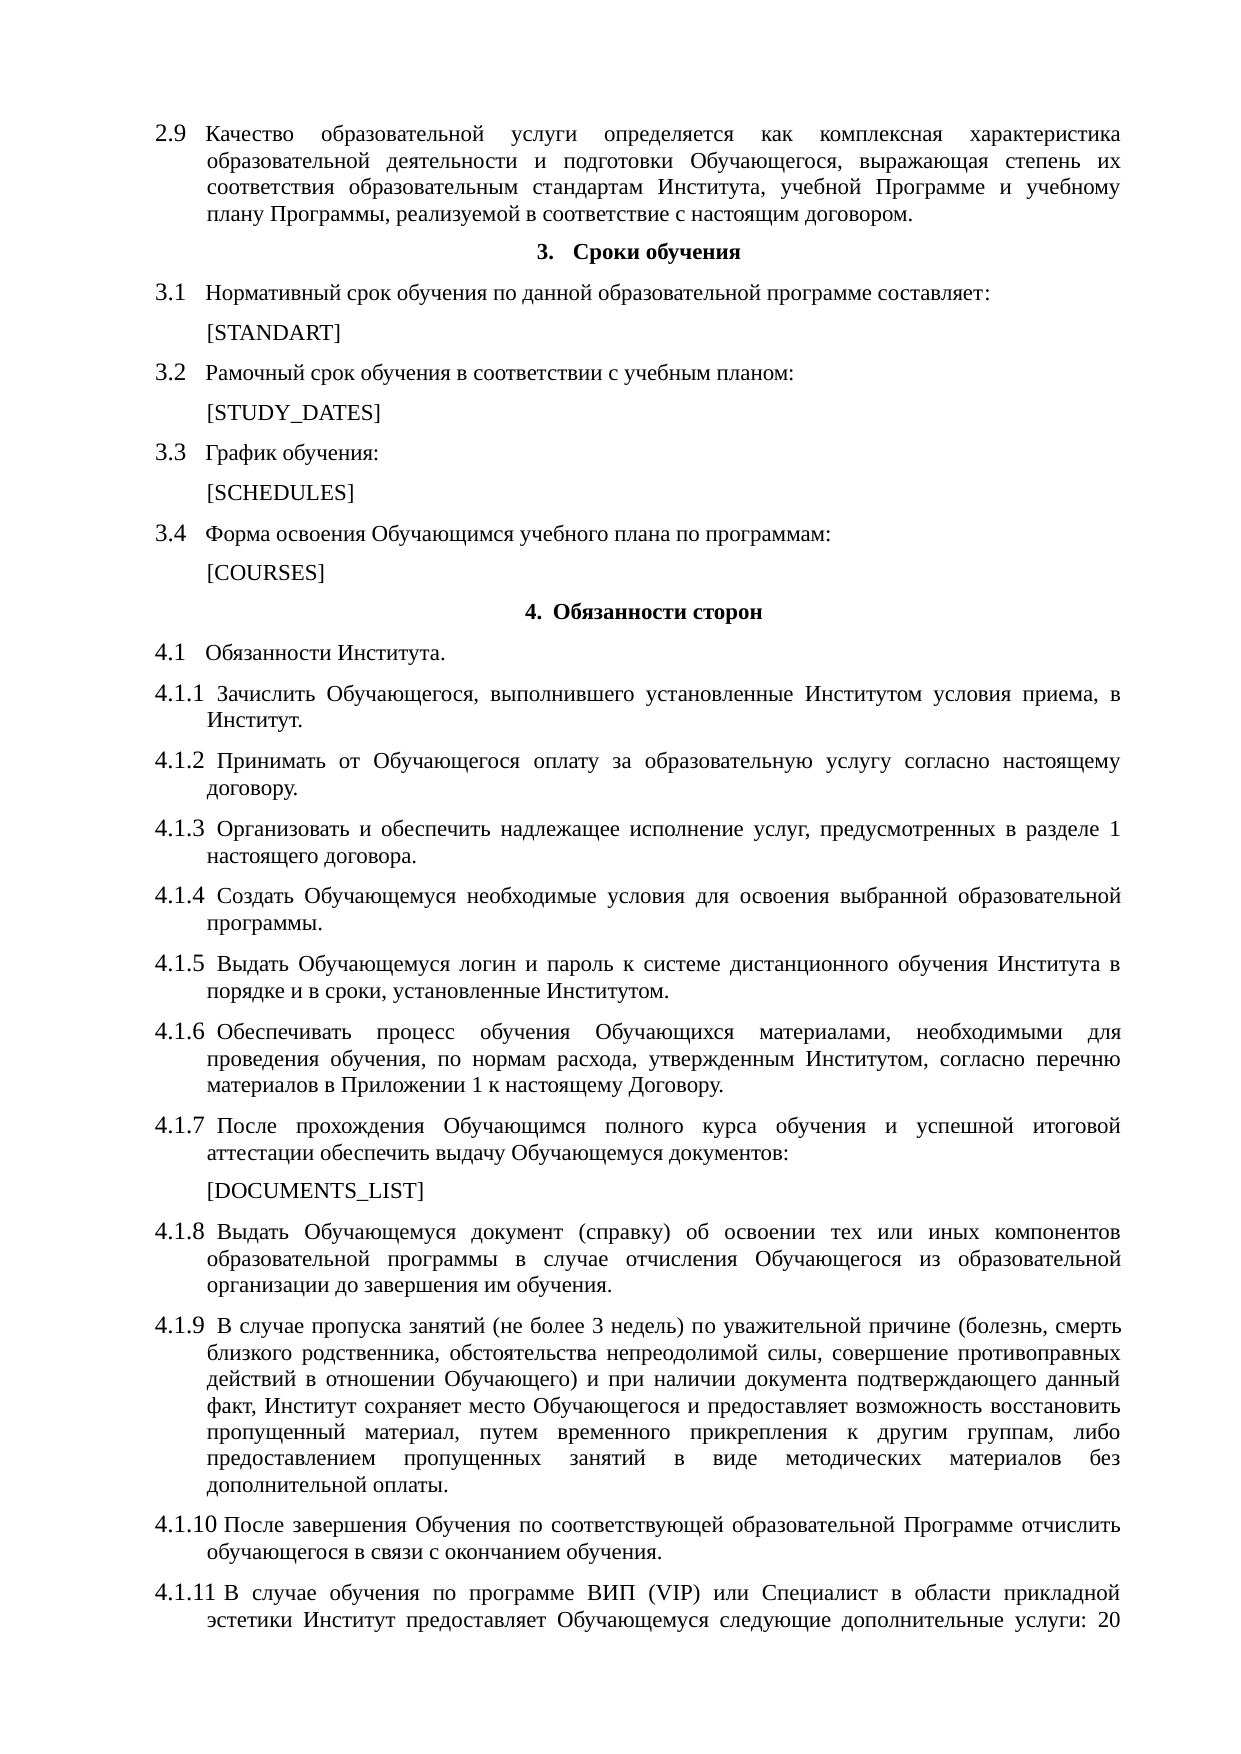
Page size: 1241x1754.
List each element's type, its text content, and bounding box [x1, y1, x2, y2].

list Обязанности Института. [148, 637, 1122, 665]
list Рамочный срок обучения в соответствии с учебным планом: [148, 357, 1122, 386]
list График обучения: [148, 437, 1122, 466]
list [DOCUMENTS_LIST] [148, 1177, 1122, 1204]
list Обеспечивать процесс обучения Обучающихся материалами, необходимыми для проведения обучения, по нормам расхода, утвержденным Институтом, согласно перечню материалов в Приложении 1 к настоящему Договору. [148, 1016, 1122, 1097]
list После завершения Обучения по соответствующей образовательной Программе отчислить обучающегося в связи с окончанием обучения. [148, 1509, 1122, 1565]
list Сроки обучения [156, 238, 1122, 265]
list После прохождения Обучающимся полного курса обучения и успешной итоговой аттестации обеспечить выдачу Обучающемуся документов: [148, 1110, 1122, 1165]
list Создать Обучающемуся необходимые условия для освоения выбранной образовательной программы. [148, 881, 1122, 936]
list Выдать Обучающемуся логин и пароль к системе дистанционного обучения Института в порядке и в сроки, установленные Институтом. [148, 948, 1122, 1003]
list [STUDY_DATES] [148, 399, 1122, 425]
list [STANDART] [148, 318, 1122, 345]
list Выдать Обучающемуся документ (справку) об освоении тех или иных компонентов образовательной программы в случае отчисления Обучающегося из образовательной организации до завершения им обучения. [148, 1216, 1122, 1298]
list В случае обучения по программе ВИП (VIP) или Специалист в области прикладной эстетики Институт предоставляет Обучающемуся следующие дополнительные услуги: 20 [148, 1577, 1122, 1632]
list Нормативный срок обучения по данной образовательной программе составляет: [148, 277, 1122, 306]
list Форма освоения Обучающимся учебного плана по программам: [148, 518, 1122, 546]
list Качество образовательной услуги определяется как комплексная характеристика образовательной деятельности и подготовки Обучающегося, выражающая степень их соответствия образовательным стандартам Института, учебной Программе и учебному плану Программы, реализуемой в соответствие с настоящим договором. [148, 118, 1122, 226]
list [SCHEDULES] [148, 479, 1122, 505]
list Обязанности сторон [118, 598, 1122, 624]
list [COURSES] [148, 559, 1122, 585]
list Организовать и обеспечить надлежащее исполнение услуг, предусмотренных в разделе 1 настоящего договора. [148, 813, 1122, 868]
list Принимать от Обучающегося оплату за образовательную услугу согласно настоящему договору. [148, 745, 1122, 801]
list Зачислить Обучающегося, выполнившего установленные Институтом условия приема, в Институт. [148, 678, 1122, 733]
list В случае пропуска занятий (не более 3 недель) по уважительной причине (болезнь, смерть близкого родственника, обстоятельства непреодолимой силы, совершение противоправных действий в отношении Обучающего) и при наличии документа подтверждающего данный факт, Институт сохраняет место Обучающегося и предоставляет возможность восстановить пропущенный материал, путем временного прикрепления к другим группам, либо предоставлением пропущенных занятий в виде методических материалов без дополнительной оплаты. [148, 1310, 1122, 1497]
